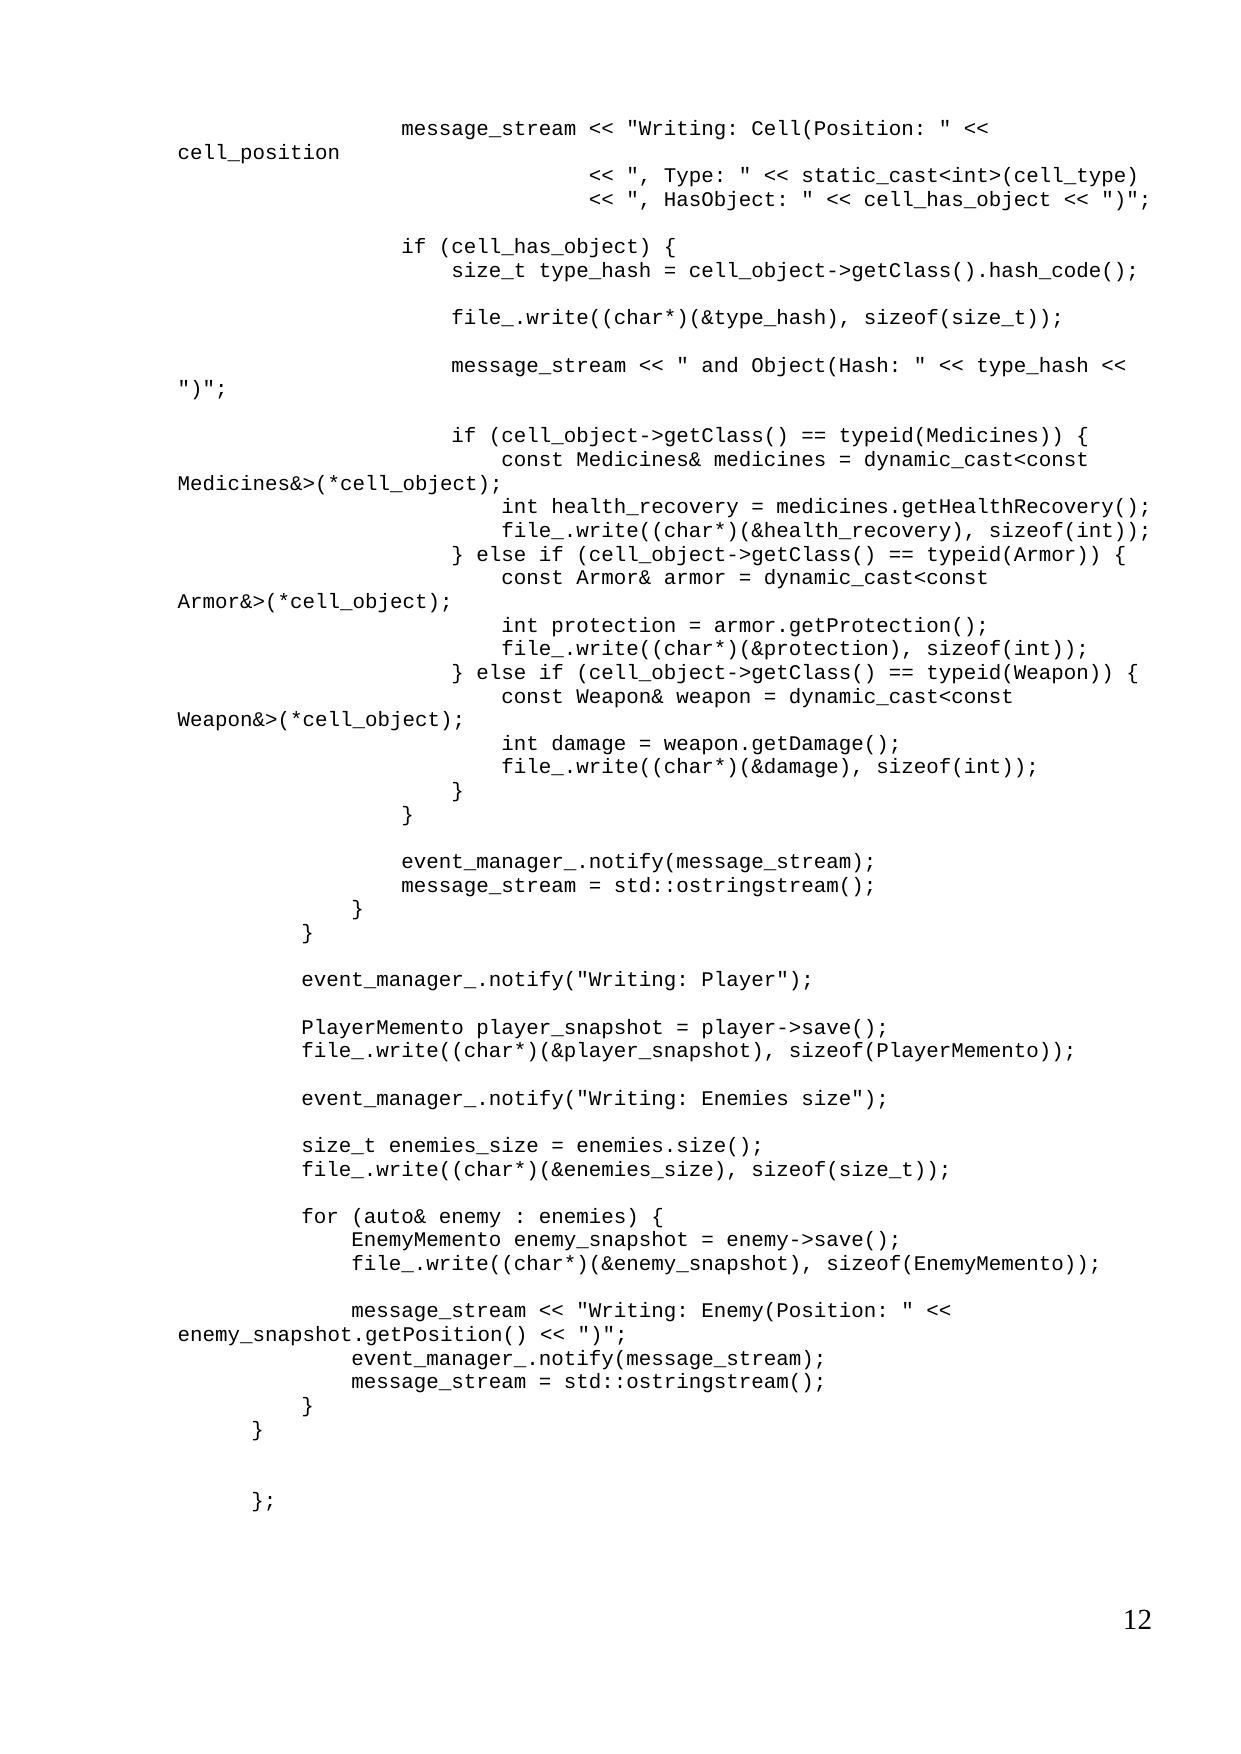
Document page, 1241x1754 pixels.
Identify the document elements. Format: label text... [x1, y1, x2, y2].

text int damage = weapon.getDamage(); [177, 733, 1152, 757]
text file_.write((char*)(&player_snapshot), sizeof(PlayerMemento)); [177, 1040, 1152, 1064]
text message_stream << "Writing: Cell(Position: " << cell_position [177, 118, 1152, 165]
text } [177, 922, 1152, 946]
text file_.write((char*)(&damage), sizeof(int)); [177, 757, 1152, 780]
text if (cell_object->getClass() == typeid(Medicines)) { [177, 426, 1152, 449]
text file_.write((char*)(&protection), sizeof(int)); [177, 638, 1152, 662]
text const Weapon& weapon = dynamic_cast<const Weapon&>(*cell_object); [177, 686, 1152, 733]
text << ", HasObject: " << cell_has_object << ")"; [177, 189, 1152, 213]
text message_stream = std::ostringstream(); [177, 875, 1152, 898]
text if (cell_has_object) { [177, 236, 1152, 260]
text const Armor& armor = dynamic_cast<const Armor&>(*cell_object); [177, 567, 1152, 615]
text event_manager_.notify("Writing: Enemies size"); [177, 1088, 1152, 1111]
text event_manager_.notify(message_stream); [177, 1348, 1152, 1371]
text event_manager_.notify(message_stream); [177, 851, 1152, 875]
text message_stream << "Writing: Enemy(Position: " << enemy_snapshot.getPosition() << ")"; [177, 1300, 1152, 1348]
text } [177, 1395, 1152, 1419]
text } [177, 780, 1152, 804]
text file_.write((char*)(&enemies_size), sizeof(size_t)); [177, 1158, 1152, 1182]
text for (auto& enemy : enemies) { [177, 1206, 1152, 1229]
text PlayerMemento player_snapshot = player->save(); [177, 1017, 1152, 1040]
text int protection = armor.getProtection(); [177, 615, 1152, 638]
text file_.write((char*)(&enemy_snapshot), sizeof(EnemyMemento)); [177, 1253, 1152, 1277]
text } [177, 1419, 1152, 1442]
text const Medicines& medicines = dynamic_cast<const Medicines&>(*cell_object); [177, 449, 1152, 496]
text event_manager_.notify("Writing: Player"); [177, 969, 1152, 993]
text } else if (cell_object->getClass() == typeid(Armor)) { [177, 544, 1152, 567]
text file_.write((char*)(&type_hash), sizeof(size_t)); [177, 307, 1152, 331]
text } else if (cell_object->getClass() == typeid(Weapon)) { [177, 662, 1152, 686]
text message_stream = std::ostringstream(); [177, 1371, 1152, 1395]
text } [177, 898, 1152, 922]
text << ", Type: " << static_cast<int>(cell_type) [177, 165, 1152, 189]
text file_.write((char*)(&health_recovery), sizeof(int)); [177, 520, 1152, 544]
text }; [177, 1489, 1152, 1513]
text int health_recovery = medicines.getHealthRecovery(); [177, 496, 1152, 520]
text EnemyMemento enemy_snapshot = enemy->save(); [177, 1229, 1152, 1253]
text size_t type_hash = cell_object->getClass().hash_code(); [177, 260, 1152, 284]
text message_stream << " and Object(Hash: " << type_hash << ")"; [177, 354, 1152, 402]
text size_t enemies_size = enemies.size(); [177, 1135, 1152, 1158]
text } [177, 804, 1152, 827]
